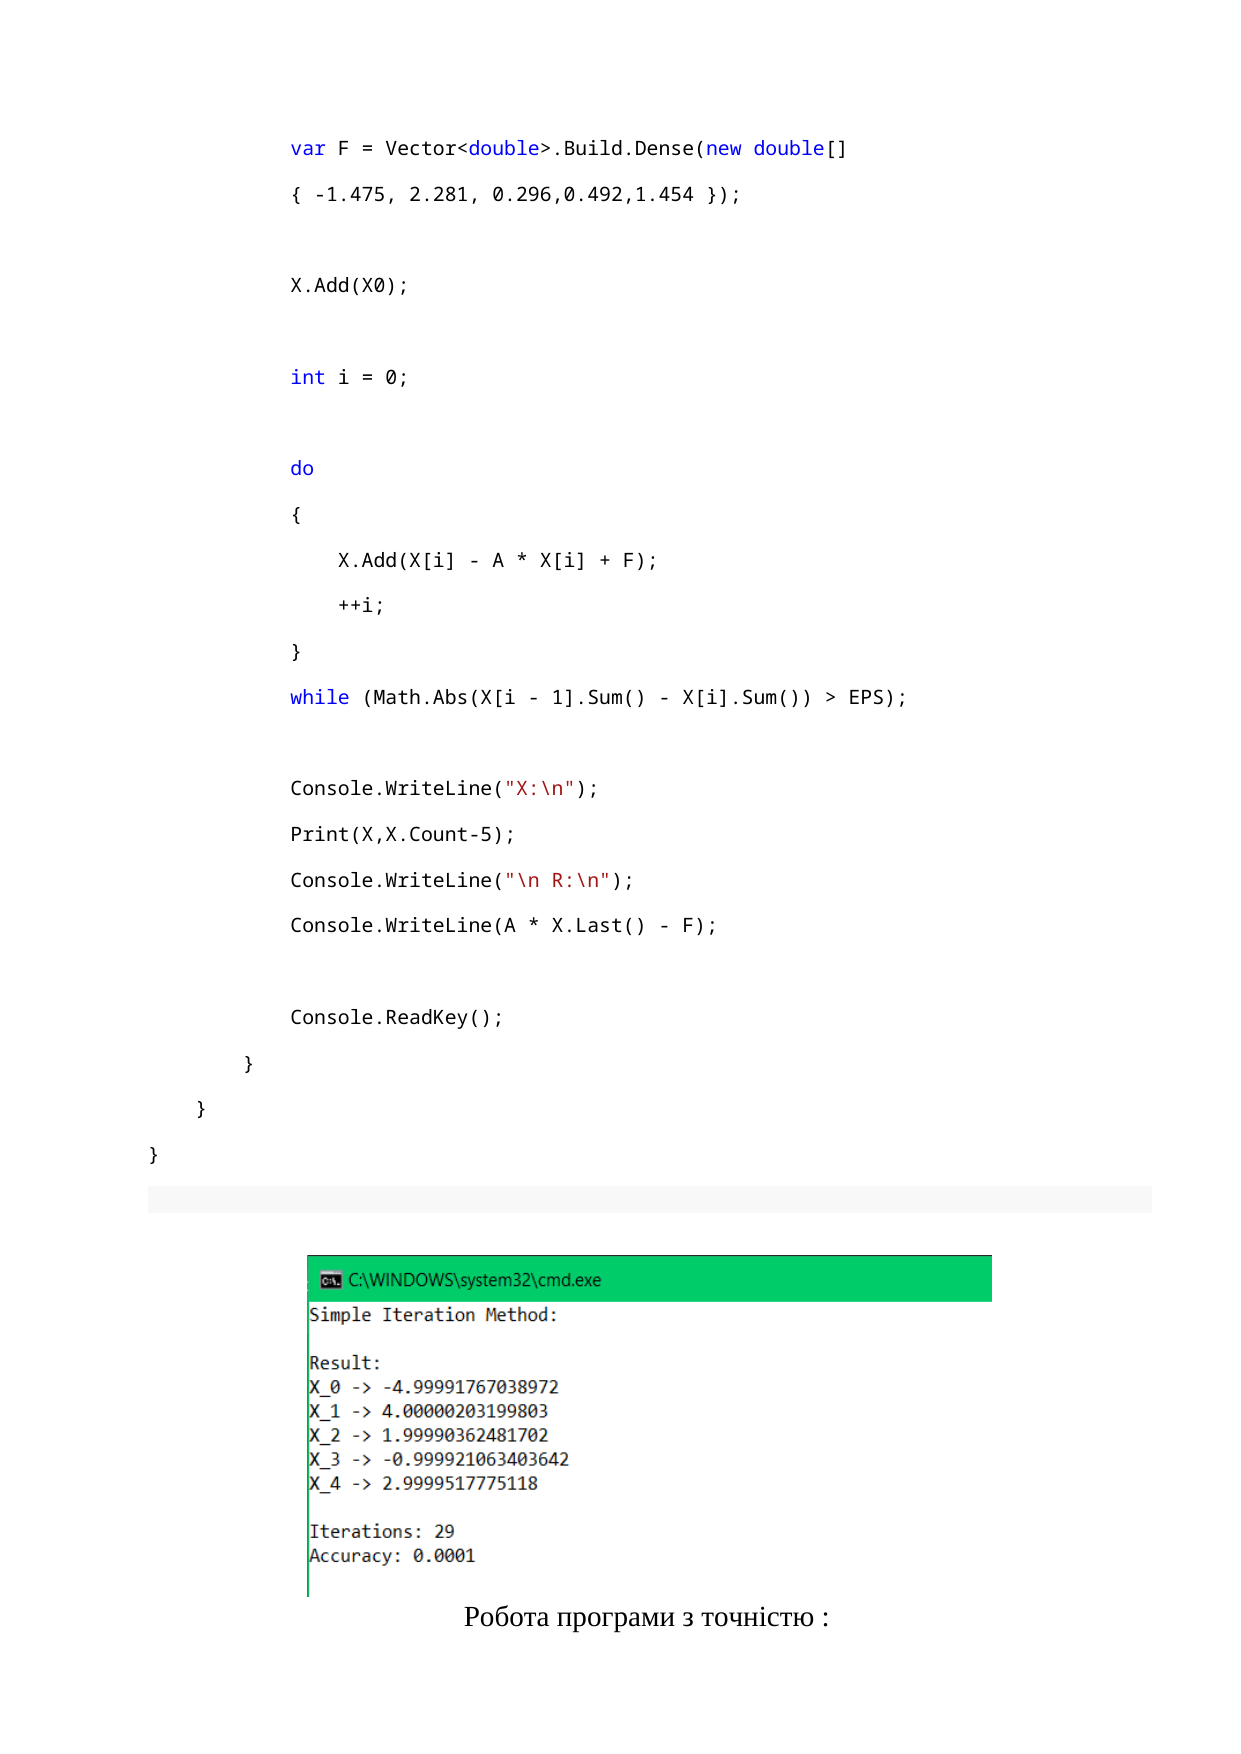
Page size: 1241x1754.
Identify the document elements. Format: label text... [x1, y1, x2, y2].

text Console.WriteLine(A * X.Last() - F); [148, 912, 1152, 939]
text Console.WriteLine("\n R:\n"); [148, 866, 1152, 893]
text { [148, 500, 1152, 527]
text } [148, 1049, 1152, 1076]
text } [148, 1140, 1152, 1167]
text { -1.475, 2.281, 0.296,0.492,1.454 }); [148, 180, 1152, 207]
text Print(X,X.Count-5); [148, 820, 1152, 847]
text } [148, 1094, 1152, 1122]
text int i = 0; [148, 363, 1152, 390]
text ++i; [148, 592, 1152, 618]
text X.Add(X[i] - A * X[i] + F); [148, 546, 1152, 573]
text var F = Vector<double>.Build.Dense(new double[] [148, 134, 1152, 161]
text do [148, 454, 1152, 481]
text Робота програми з точністю : [142, 1255, 1152, 1633]
picture [307, 1255, 992, 1597]
text Console.ReadKey(); [148, 1003, 1152, 1030]
text while (Math.Abs(X[i - 1].Sum() - X[i].Sum()) > EPS); [148, 683, 1152, 710]
text Console.WriteLine("X:\n"); [148, 774, 1152, 801]
text } [148, 637, 1152, 664]
text X.Add(X0); [148, 271, 1152, 298]
